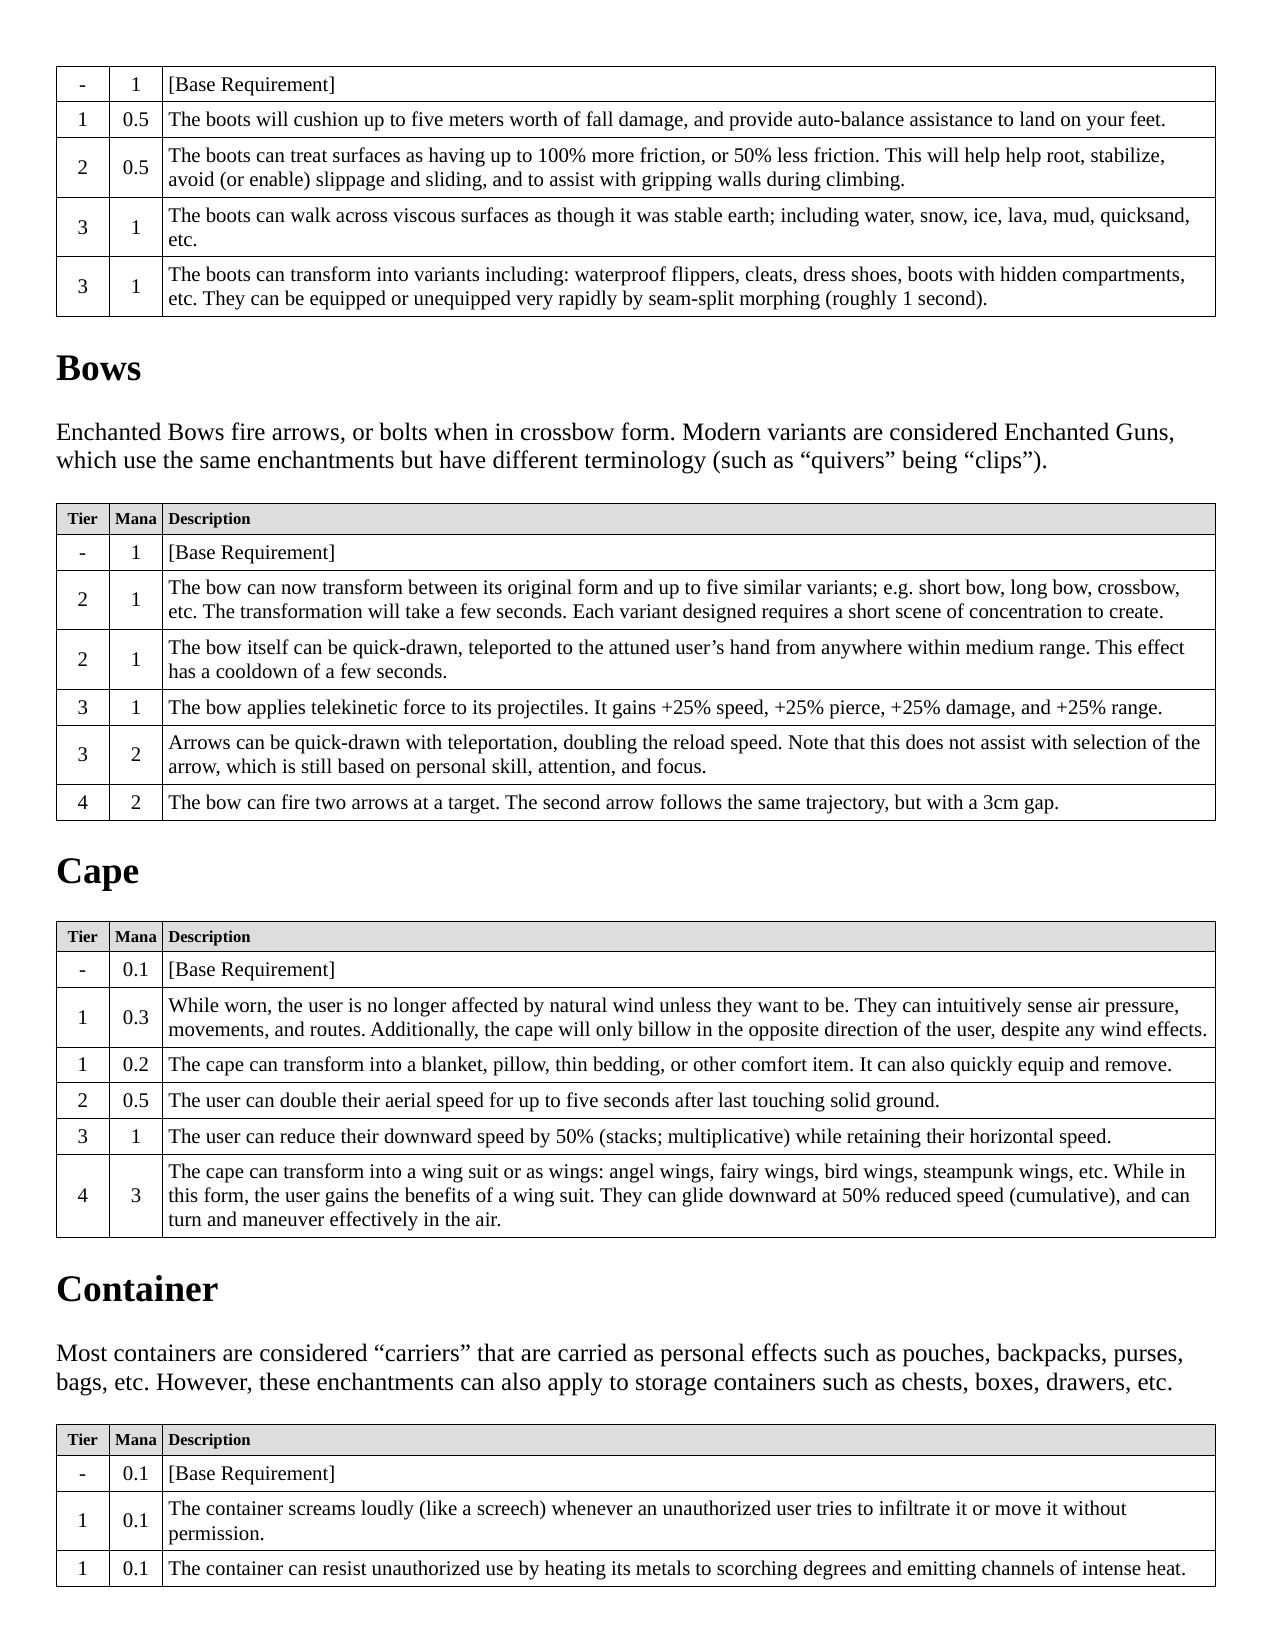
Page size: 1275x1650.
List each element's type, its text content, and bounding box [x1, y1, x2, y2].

table_cell 1 [110, 257, 162, 316]
table_cell 2 [57, 571, 109, 629]
table_cell 1 [57, 1551, 109, 1586]
table_cell 2 [57, 630, 109, 689]
table_cell The user can double their aerial speed for up to five seconds after last touching solid ground. [163, 1083, 1215, 1118]
table_cell The bow applies telekinetic force to its projectiles. It gains +25% speed, +25% pierce, +25% damage, and +25% range. [163, 690, 1215, 724]
table_cell 1 [57, 102, 109, 137]
table_cell The boots can treat surfaces as having up to 100% more friction, or 50% less friction. This will help help root, stabilize, avoid (or enable) slippage and sliding, and to assist with gripping walls during climbing. [163, 138, 1215, 197]
table_cell 2 [110, 785, 162, 820]
table_cell 3 [57, 726, 109, 784]
table_cell The bow can now transform between its original form and up to five similar variants; e.g. short bow, long bow, crossbow, etc. The transformation will take a few seconds. Each variant designed requires a short scene of concentration to create. [163, 571, 1215, 629]
table_cell 0.5 [110, 138, 162, 197]
table_cell 4 [57, 1155, 109, 1237]
table_cell 0.3 [110, 988, 162, 1047]
table_cell 1 [110, 630, 162, 689]
table_cell 3 [57, 690, 109, 724]
table_cell 1 [110, 535, 162, 569]
table_cell 0.2 [110, 1048, 162, 1082]
table_cell [Base Requirement] [163, 952, 1215, 987]
table_header Description [163, 1425, 1215, 1455]
table_cell 1 [57, 1492, 109, 1550]
table_cell 2 [57, 138, 109, 197]
subtitle Container [56, 1266, 1215, 1309]
table_cell 1 [110, 571, 162, 629]
table_cell 1 [57, 988, 109, 1047]
table_header Mana [110, 504, 162, 534]
table_cell The boots can transform into variants including: waterproof flippers, cleats, dress shoes, boots with hidden compartments, etc. They can be equipped or unequipped very rapidly by seam-split morphing (roughly 1 second). [163, 257, 1215, 316]
table_cell [Base Requirement] [163, 67, 1215, 101]
table_cell 2 [110, 726, 162, 784]
table_cell While worn, the user is no longer affected by natural wind unless they want to be. They can intuitively sense air pressure, movements, and routes. Additionally, the cape will only billow in the opposite direction of the user, despite any wind effects. [163, 988, 1215, 1047]
table_cell 1 [57, 1048, 109, 1082]
table_header Tier [57, 1425, 109, 1455]
table_header Description [163, 504, 1215, 534]
table_cell 1 [110, 690, 162, 724]
table_cell The user can reduce their downward speed by 50% (stacks; multiplicative) while retaining their horizontal speed. [163, 1119, 1215, 1153]
table_cell 3 [57, 1119, 109, 1153]
table_cell The boots can walk across viscous surfaces as though it was stable earth; including water, snow, ice, lava, mud, quicksand, etc. [163, 198, 1215, 256]
table_cell The cape can transform into a blanket, pillow, thin bedding, or other comfort item. It can also quickly equip and remove. [163, 1048, 1215, 1082]
table_cell 0.1 [110, 1456, 162, 1491]
table_cell Arrows can be quick-drawn with teleportation, doubling the reload speed. Note that this does not assist with selection of the arrow, which is still based on personal skill, attention, and focus. [163, 726, 1215, 784]
table_cell [Base Requirement] [163, 535, 1215, 569]
table_cell 1 [110, 67, 162, 101]
text Most containers are considered “carriers” that are carried as personal effects such as pouches, backpacks, purses, bags, etc. However, these enchantments can also apply to storage containers such as chests, boxes, drawers, etc. [56, 1338, 1215, 1395]
table_cell 0.1 [110, 1492, 162, 1550]
table_header Tier [57, 922, 109, 951]
table_cell 3 [110, 1155, 162, 1237]
table_header Mana [110, 1425, 162, 1455]
subtitle Cape [56, 849, 1215, 892]
text Enchanted Bows fire arrows, or bolts when in crossbow form. Modern variants are considered Enchanted Guns, which use the same enchantments but have different terminology (such as “quivers” being “clips”). [56, 417, 1215, 474]
table_cell 0.5 [110, 1083, 162, 1118]
table_cell The container can resist unauthorized use by heating its metals to scorching degrees and emitting channels of intense heat. [163, 1551, 1215, 1586]
table_cell 0.1 [110, 1551, 162, 1586]
table_header Description [163, 922, 1215, 951]
table_cell [Base Requirement] [163, 1456, 1215, 1491]
table_cell 0.5 [110, 102, 162, 137]
table_cell 0.1 [110, 952, 162, 987]
table_cell 4 [57, 785, 109, 820]
table_cell 3 [57, 198, 109, 256]
table_cell The cape can transform into a wing suit or as wings: angel wings, fairy wings, bird wings, steampunk wings, etc. While in this form, the user gains the benefits of a wing suit. They can glide downward at 50% reduced speed (cumulative), and can turn and maneuver effectively in the air. [163, 1155, 1215, 1237]
table_header Mana [110, 922, 162, 951]
table_cell - [57, 535, 109, 569]
table_cell 3 [57, 257, 109, 316]
subtitle Bows [56, 345, 1215, 388]
table_cell - [57, 1456, 109, 1491]
table_cell 1 [110, 1119, 162, 1153]
table_cell The bow can fire two arrows at a target. The second arrow follows the same trajectory, but with a 3cm gap. [163, 785, 1215, 820]
table_cell 1 [110, 198, 162, 256]
table_cell - [57, 952, 109, 987]
table_cell The boots will cushion up to five meters worth of fall damage, and provide auto-balance assistance to land on your feet. [163, 102, 1215, 137]
table_cell 2 [57, 1083, 109, 1118]
table_cell - [57, 67, 109, 101]
table_cell The bow itself can be quick-drawn, teleported to the attuned user’s hand from anywhere within medium range. This effect has a cooldown of a few seconds. [163, 630, 1215, 689]
table_header Tier [57, 504, 109, 534]
table_cell The container screams loudly (like a screech) whenever an unauthorized user tries to infiltrate it or move it without permission. [163, 1492, 1215, 1550]
